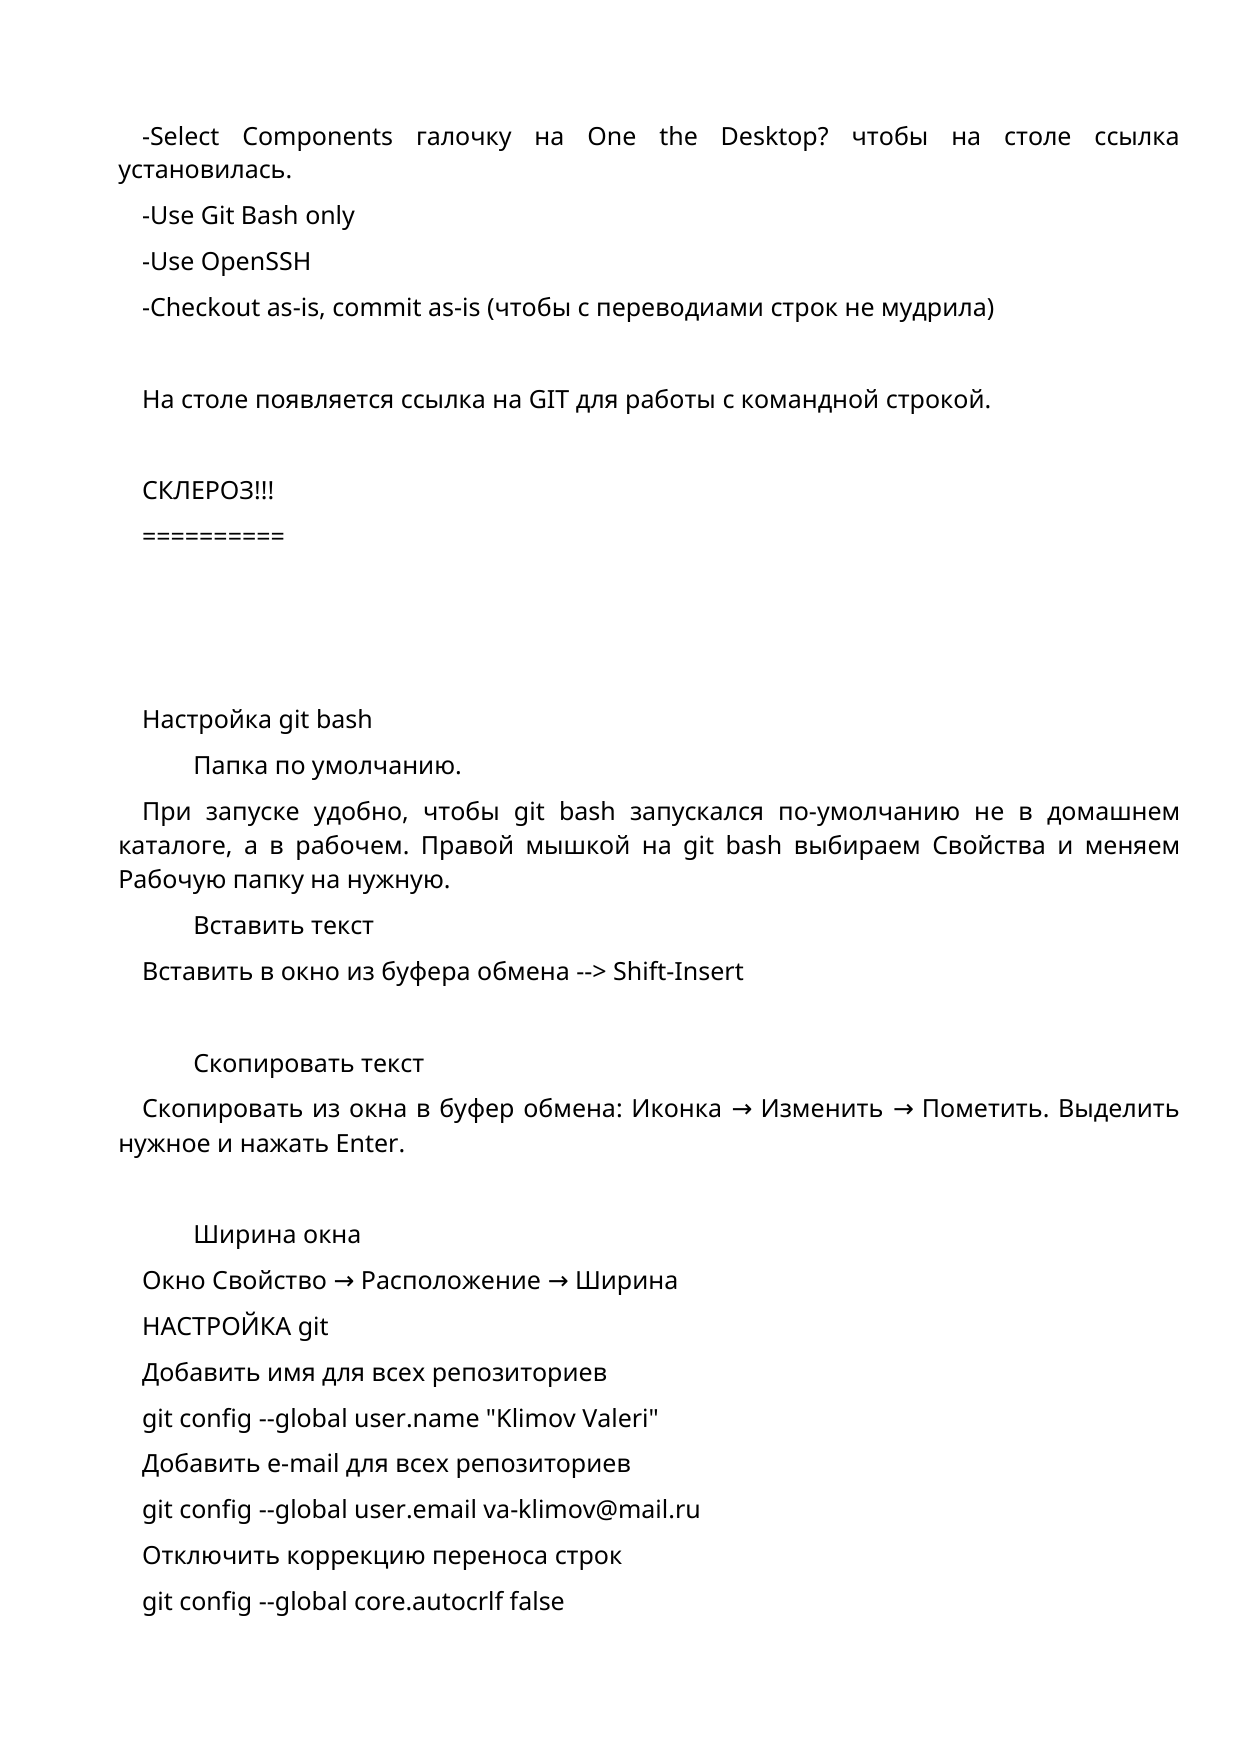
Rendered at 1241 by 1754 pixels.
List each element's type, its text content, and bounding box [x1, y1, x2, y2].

text git config --global user.name "Klimov Valeri" [118, 1400, 1181, 1434]
text -Use Git Bash only [118, 198, 1181, 232]
text ========== [118, 519, 1181, 553]
text Папка по умолчанию. [118, 748, 1181, 782]
text Скопировать текст [118, 1045, 1181, 1079]
text Добавить имя для всех репозиториев [118, 1354, 1181, 1388]
text Вставить в окно из буфера обмена --> Shift-Insert [118, 954, 1181, 988]
text На столе появляется ссылка на GIT для работы с командной строкой. [118, 381, 1181, 415]
text -Select Components галочку на One the Desktop? чтобы на столе ссылка установилась. [118, 118, 1181, 186]
text Настройка git bash [118, 702, 1181, 736]
text Добавить e-mail для всех репозиториев [118, 1446, 1181, 1480]
text Ширина окна [118, 1217, 1181, 1251]
text -Use OpenSSH [118, 244, 1181, 278]
text -Checkout as-is, commit as-is (чтобы с переводиами строк не мудрила) [118, 290, 1181, 324]
text git config --global user.email va-klimov@mail.ru [118, 1492, 1181, 1526]
text При запуске удобно, чтобы git bash запускался по-умолчанию не в домашнем каталоге, а в рабочем. Правой мышкой на git bash выбираем Свойства и меняем Рабочую папку на нужную. [118, 794, 1181, 896]
text Окно Свойство → Расположение → Ширина [118, 1263, 1181, 1297]
text Скопировать из окна в буфер обмена: Иконка → Изменить → Пометить. Выделить нужное и нажать Enter. [118, 1091, 1181, 1159]
text git config --global core.autocrlf false [118, 1583, 1181, 1618]
text СКЛЕРОЗ!!! [118, 473, 1181, 507]
text Отключить коррекцию переноса строк [118, 1538, 1181, 1572]
text Вставить текст [118, 908, 1181, 942]
text НАСТРОЙКА git [118, 1308, 1181, 1343]
